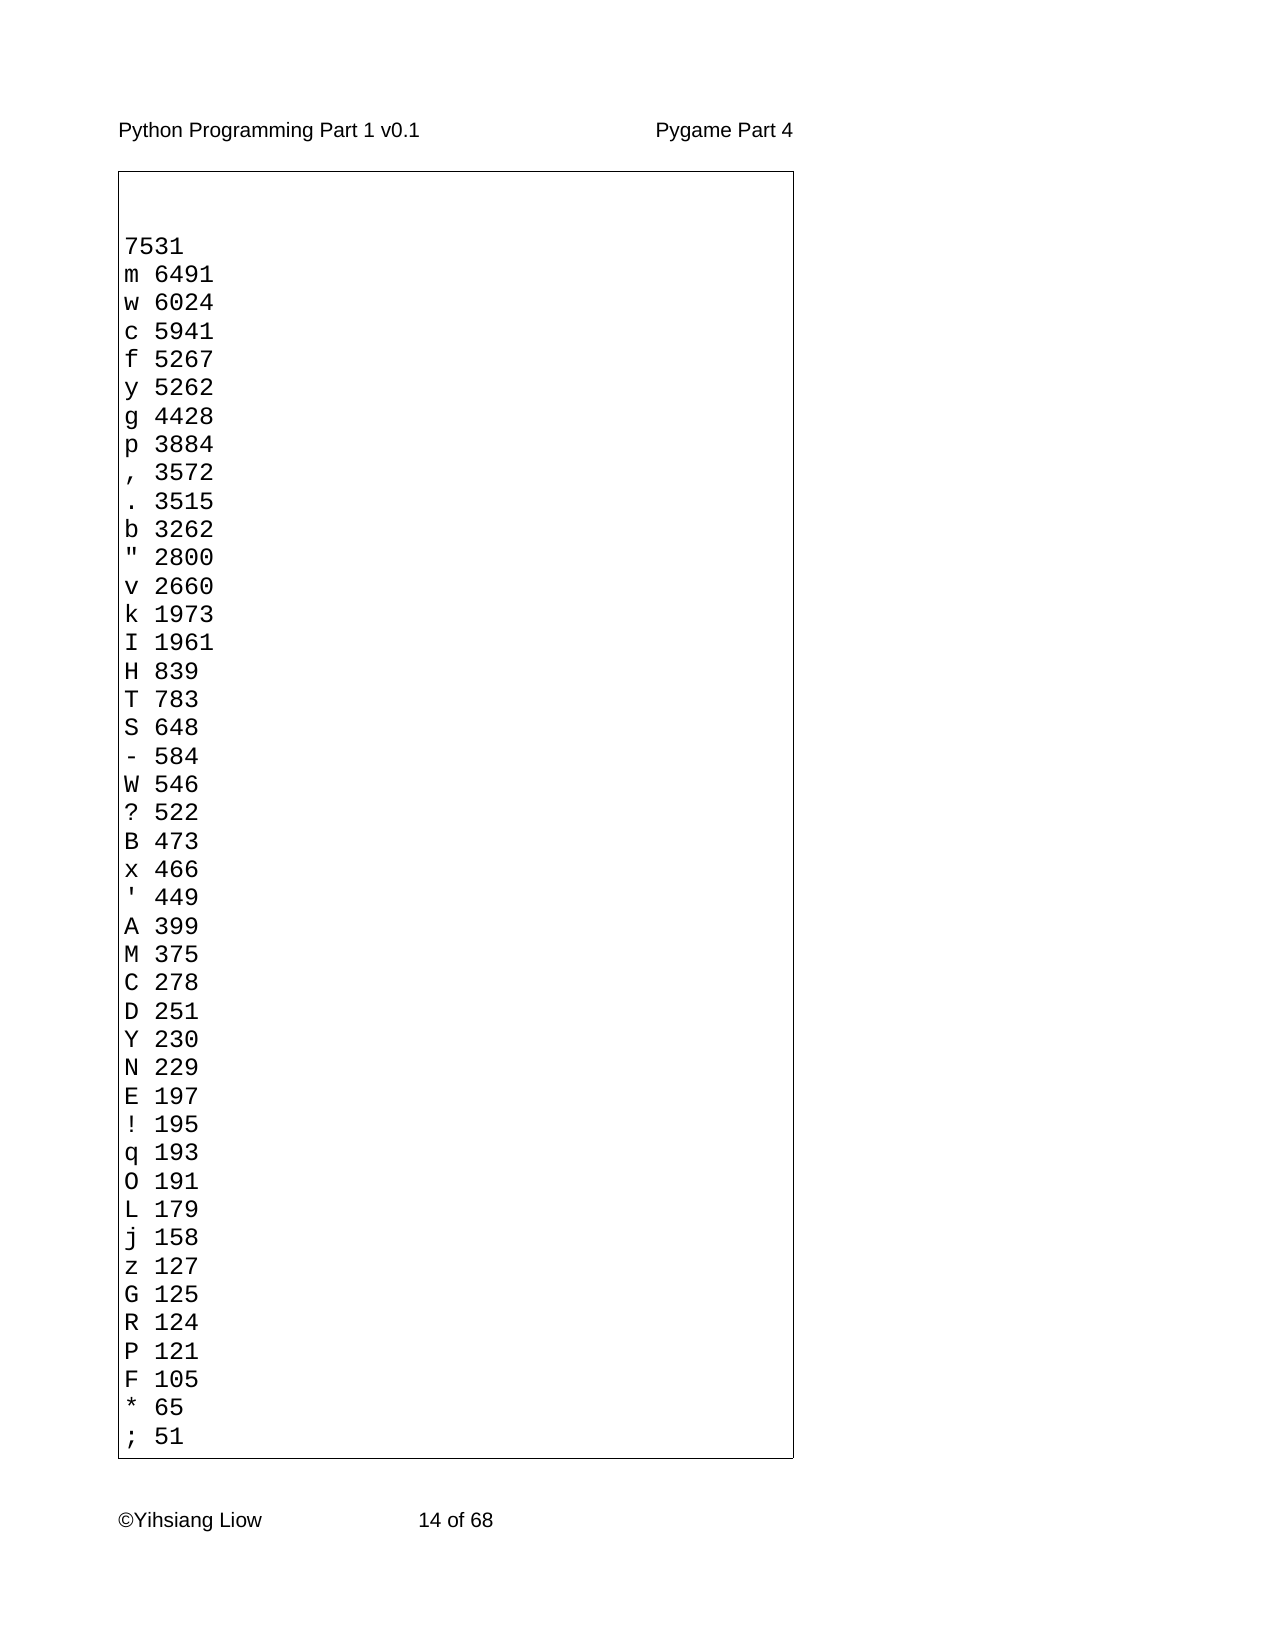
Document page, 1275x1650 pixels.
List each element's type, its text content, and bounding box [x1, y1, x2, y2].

table_header 7531 m 6491 w 6024 c 5941 f 5267 y 5262 g 4428 p 3884 , 3572 . 3515 b 3262 " 2800 v 2660 k 1973 I 1961 H 839 T 783 S 648 - 584 W 546 ? 522 B 473 x 466 ' 449 A 399 M 375 C 278 D 251 Y 230 N 229 E 197 ! 195 q 193 O 191 L 179 j 158 z 127 G 125 R 124 P 121 F 105 * 65 ; 51 [119, 172, 793, 1457]
